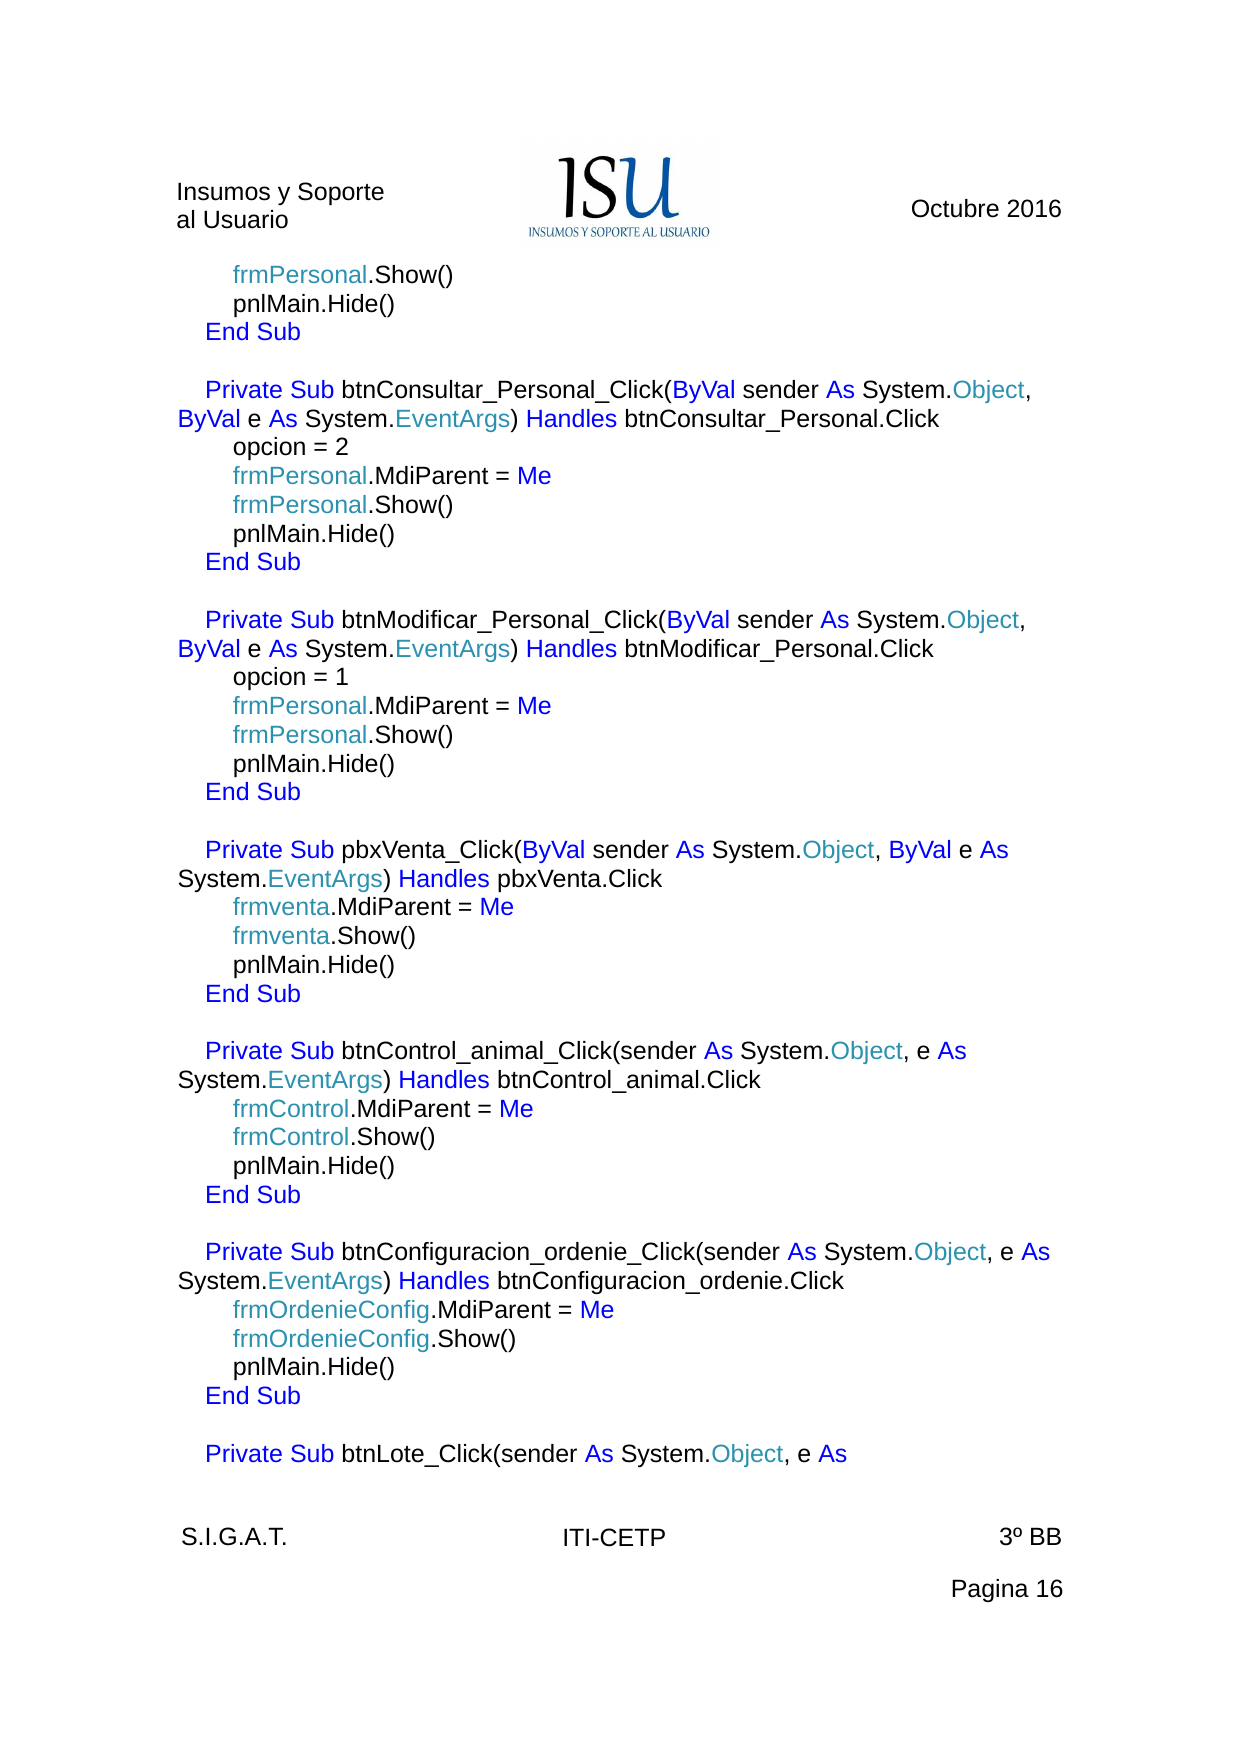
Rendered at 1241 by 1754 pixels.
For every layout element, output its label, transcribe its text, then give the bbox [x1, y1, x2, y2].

text End Sub [177, 777, 1063, 806]
text opcion = 2 [177, 432, 1063, 461]
text frmOrdenieConfig.MdiParent = Me [177, 1295, 1063, 1323]
text opcion = 1 [177, 662, 1063, 691]
text pnlMain.Hide() [177, 1352, 1063, 1381]
text pnlMain.Hide() [177, 950, 1063, 978]
text frmventa.MdiParent = Me [177, 892, 1063, 921]
text pnlMain.Hide() [177, 288, 1063, 317]
text frmControl.MdiParent = Me [177, 1093, 1063, 1122]
text Private Sub pbxVenta_Click(ByVal sender As System.Object, ByVal e As System.EventArgs) Handles pbxVenta.Click [177, 835, 1063, 892]
text End Sub [177, 547, 1063, 576]
text Private Sub btnModificar_Personal_Click(ByVal sender As System.Object, ByVal e As System.EventArgs) Handles btnModificar_Personal.Click [177, 605, 1063, 662]
text End Sub [177, 1381, 1063, 1410]
text frmPersonal.Show() [177, 260, 1063, 288]
text frmControl.Show() [177, 1122, 1063, 1151]
text End Sub [177, 978, 1063, 1007]
text frmventa.Show() [177, 921, 1063, 950]
text End Sub [177, 317, 1063, 346]
text Private Sub btnControl_animal_Click(sender As System.Object, e As System.EventArgs) Handles btnControl_animal.Click [177, 1036, 1063, 1093]
text End Sub [177, 1180, 1063, 1208]
text frmPersonal.Show() [177, 720, 1063, 748]
text frmPersonal.MdiParent = Me [177, 691, 1063, 720]
text frmPersonal.MdiParent = Me [177, 461, 1063, 490]
text Private Sub btnLote_Click(sender As System.Object, e As [177, 1438, 1063, 1467]
picture [517, 138, 723, 252]
text pnlMain.Hide() [177, 518, 1063, 547]
text Private Sub btnConsultar_Personal_Click(ByVal sender As System.Object, ByVal e As System.EventArgs) Handles btnConsultar_Personal.Click [177, 375, 1063, 432]
text frmPersonal.Show() [177, 490, 1063, 518]
text pnlMain.Hide() [177, 748, 1063, 777]
text pnlMain.Hide() [177, 1151, 1063, 1180]
text Private Sub btnConfiguracion_ordenie_Click(sender As System.Object, e As System.EventArgs) Handles btnConfiguracion_ordenie.Click [177, 1237, 1063, 1295]
text frmOrdenieConfig.Show() [177, 1323, 1063, 1352]
